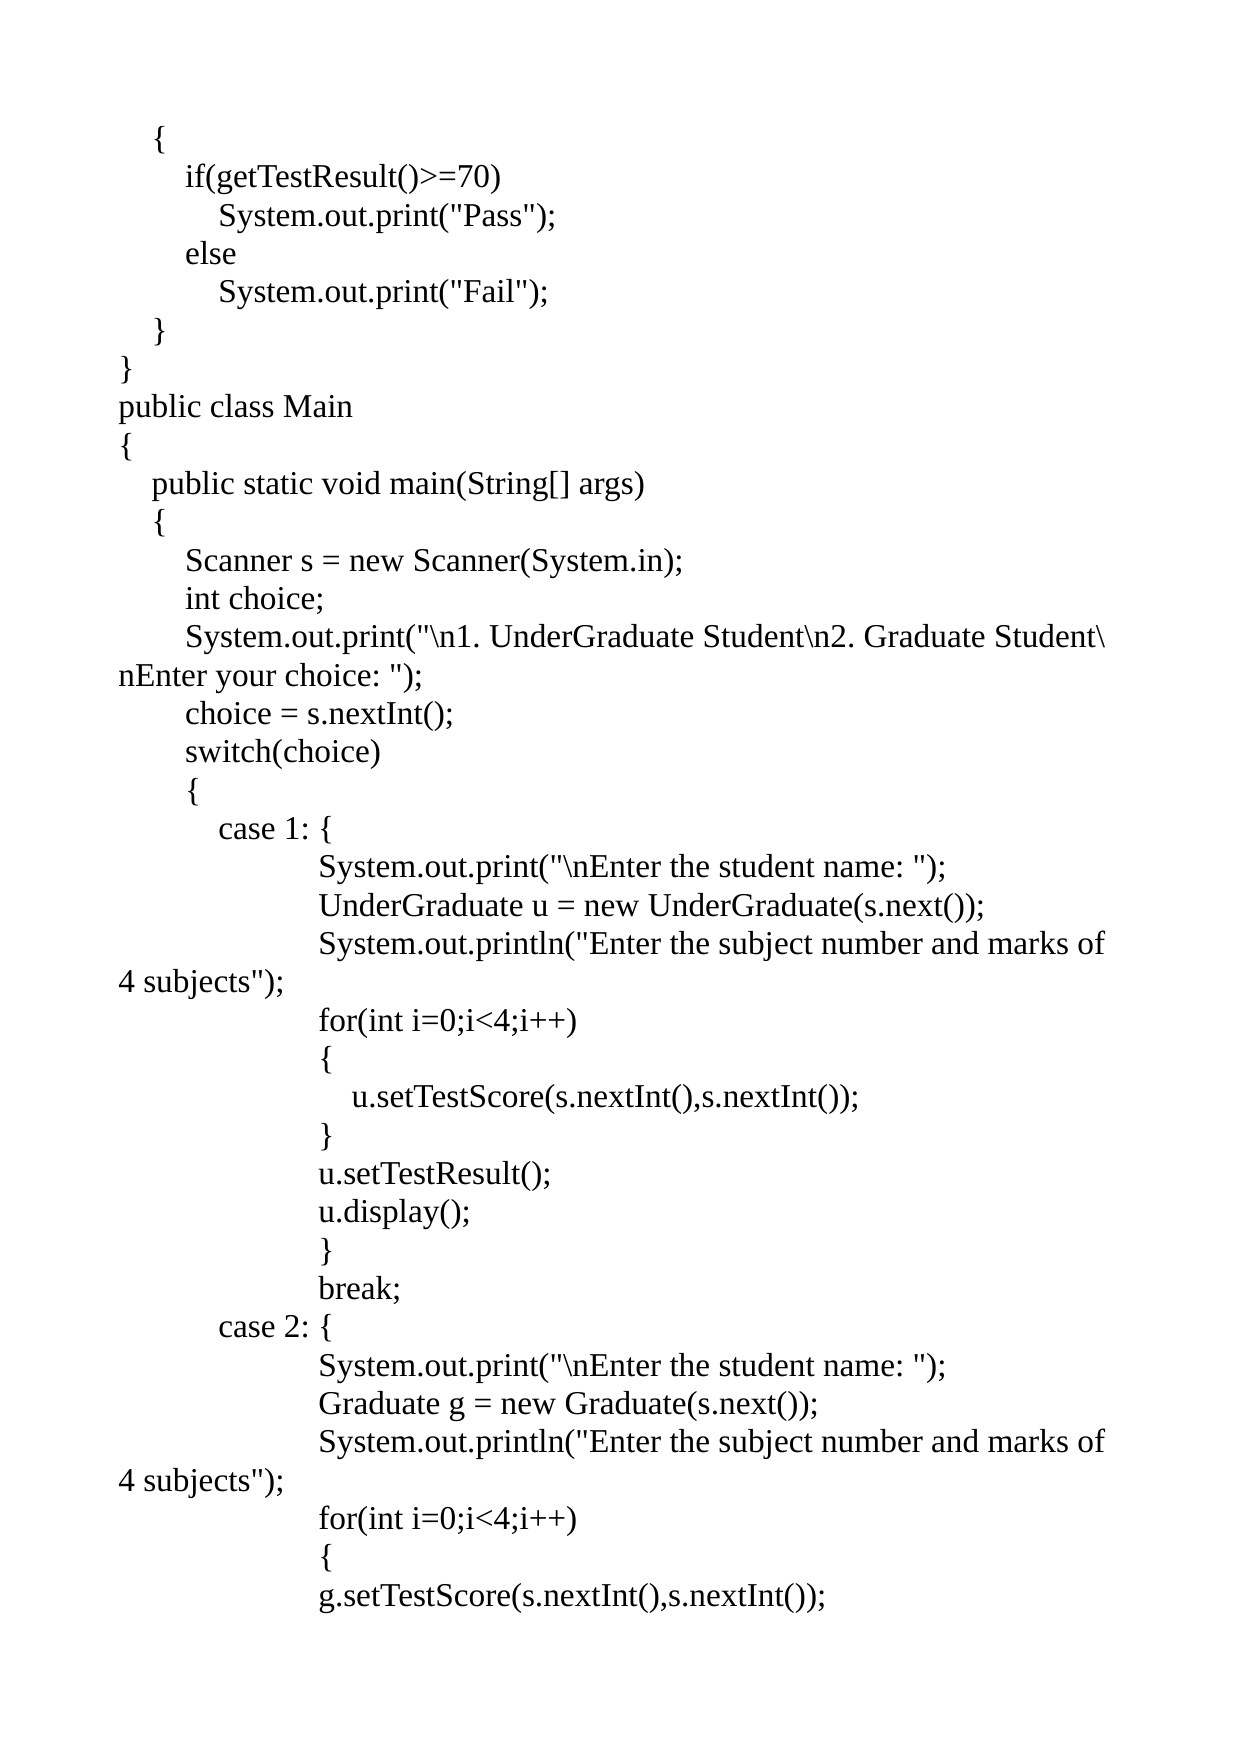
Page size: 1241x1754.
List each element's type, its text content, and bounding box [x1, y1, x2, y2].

text else [118, 233, 1122, 271]
text { [118, 770, 1122, 808]
text { [118, 118, 1122, 156]
text for(int i=0;i<4;i++) [118, 1498, 1122, 1536]
text { [118, 425, 1122, 463]
text u.setTestResult(); [118, 1153, 1122, 1191]
text System.out.println("Enter the subject number and marks of 4 subjects"); [118, 923, 1122, 1000]
text UnderGraduate u = new UnderGraduate(s.next()); [118, 885, 1122, 923]
text } [118, 1230, 1122, 1268]
text System.out.print("\nEnter the student name: "); [118, 1345, 1122, 1383]
text System.out.print("\nEnter the student name: "); [118, 846, 1122, 885]
text Scanner s = new Scanner(System.in); [118, 540, 1122, 578]
text System.out.print("\n1. UnderGraduate Student\n2. Graduate Student\nEnter your choice: "); [118, 616, 1122, 693]
text public static void main(String[] args) [118, 463, 1122, 501]
text if(getTestResult()>=70) [118, 156, 1122, 195]
text switch(choice) [118, 731, 1122, 770]
text { [118, 1536, 1122, 1575]
text System.out.print("Pass"); [118, 195, 1122, 233]
text } [118, 348, 1122, 386]
text System.out.println("Enter the subject number and marks of 4 subjects"); [118, 1421, 1122, 1498]
text int choice; [118, 578, 1122, 616]
text } [118, 1115, 1122, 1153]
text for(int i=0;i<4;i++) [118, 1000, 1122, 1038]
text break; [118, 1268, 1122, 1306]
text { [118, 501, 1122, 540]
text g.setTestScore(s.nextInt(),s.nextInt()); [118, 1575, 1122, 1613]
text System.out.print("Fail"); [118, 271, 1122, 310]
text case 2: { [118, 1306, 1122, 1345]
text u.setTestScore(s.nextInt(),s.nextInt()); [118, 1076, 1122, 1115]
text public class Main [118, 386, 1122, 425]
text { [118, 1038, 1122, 1076]
text Graduate g = new Graduate(s.next()); [118, 1383, 1122, 1421]
text } [118, 310, 1122, 348]
text u.display(); [118, 1191, 1122, 1230]
text choice = s.nextInt(); [118, 693, 1122, 731]
text case 1: { [118, 808, 1122, 846]
